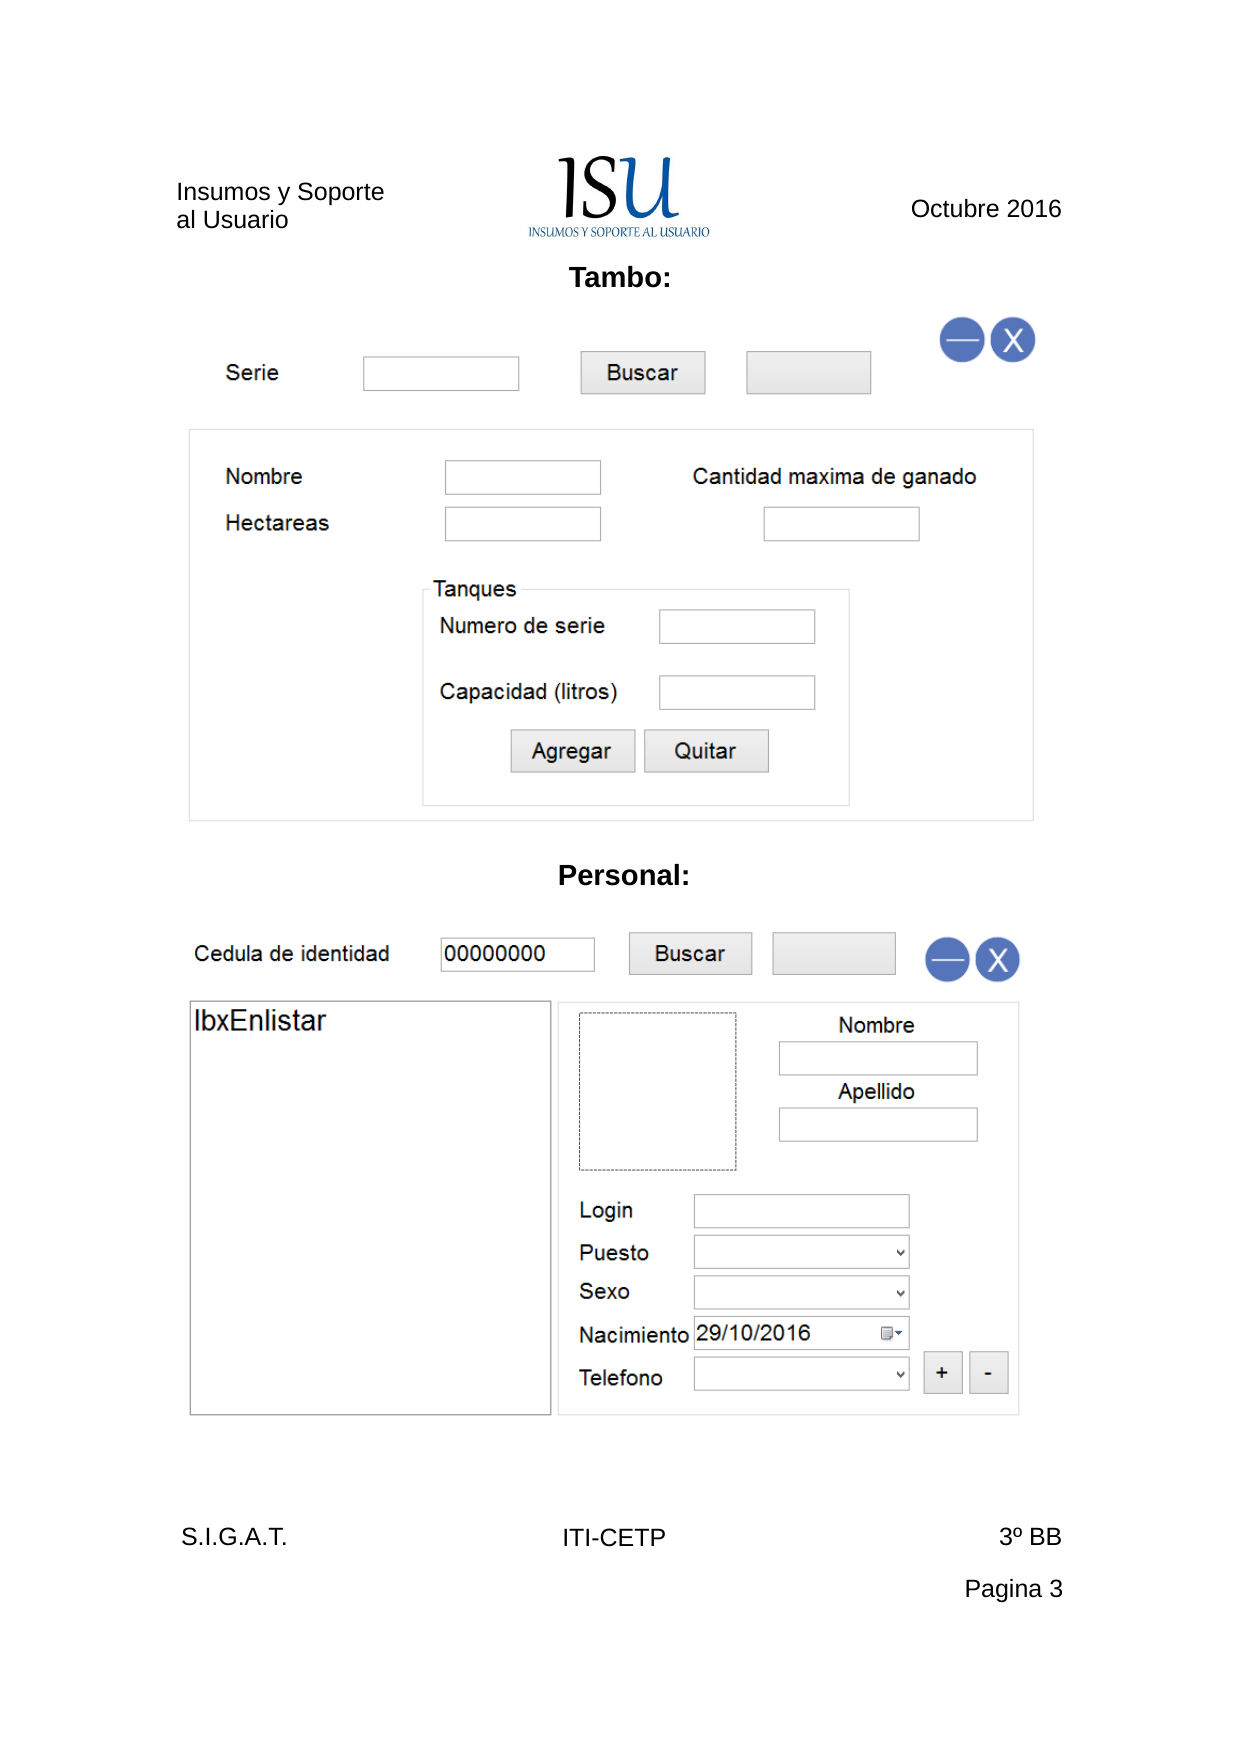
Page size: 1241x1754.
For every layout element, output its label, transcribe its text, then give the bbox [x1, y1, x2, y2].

text Personal: [177, 842, 1063, 891]
text Tambo: [177, 260, 1063, 293]
picture [517, 138, 723, 252]
